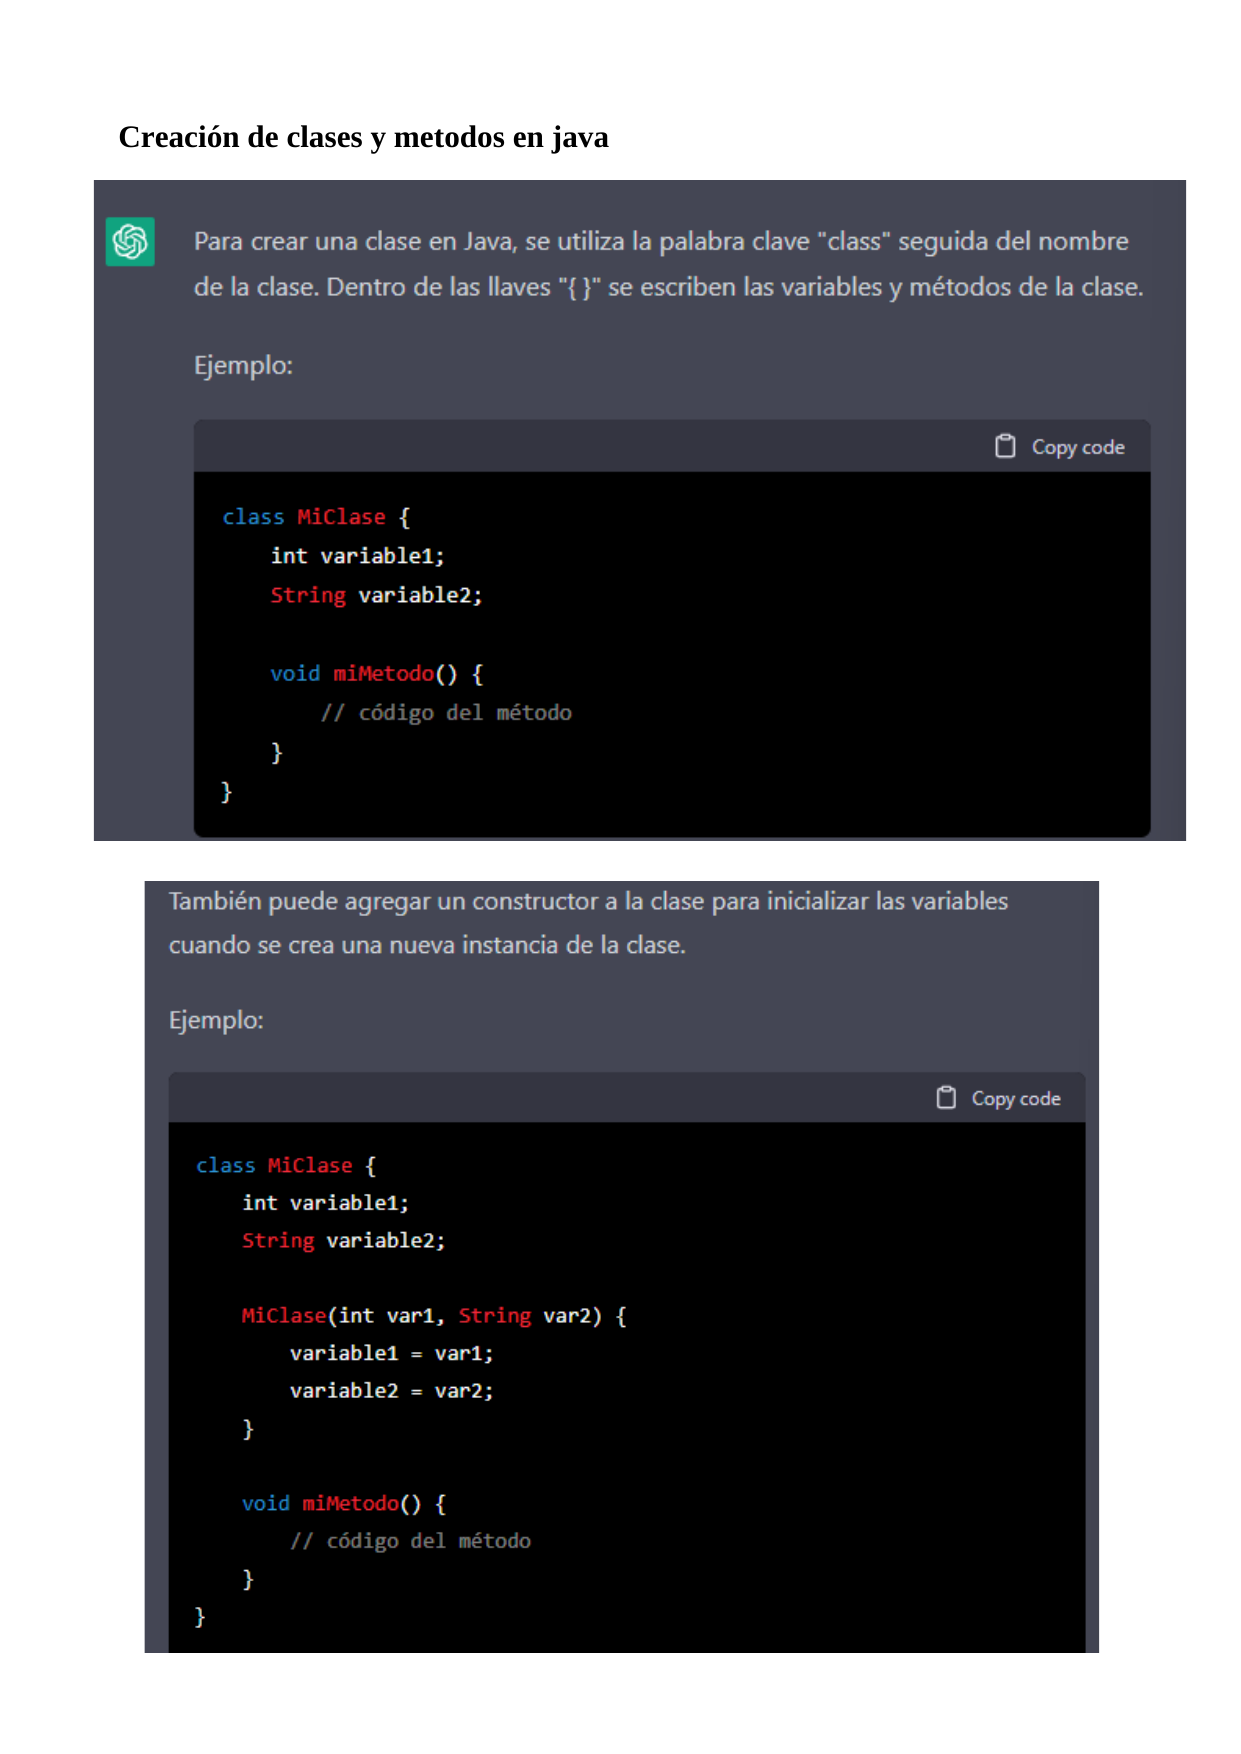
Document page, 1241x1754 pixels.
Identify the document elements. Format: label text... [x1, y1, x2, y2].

picture [144, 881, 1100, 1653]
picture [93, 180, 1187, 841]
text Creación de clases y metodos en java [118, 118, 1122, 154]
